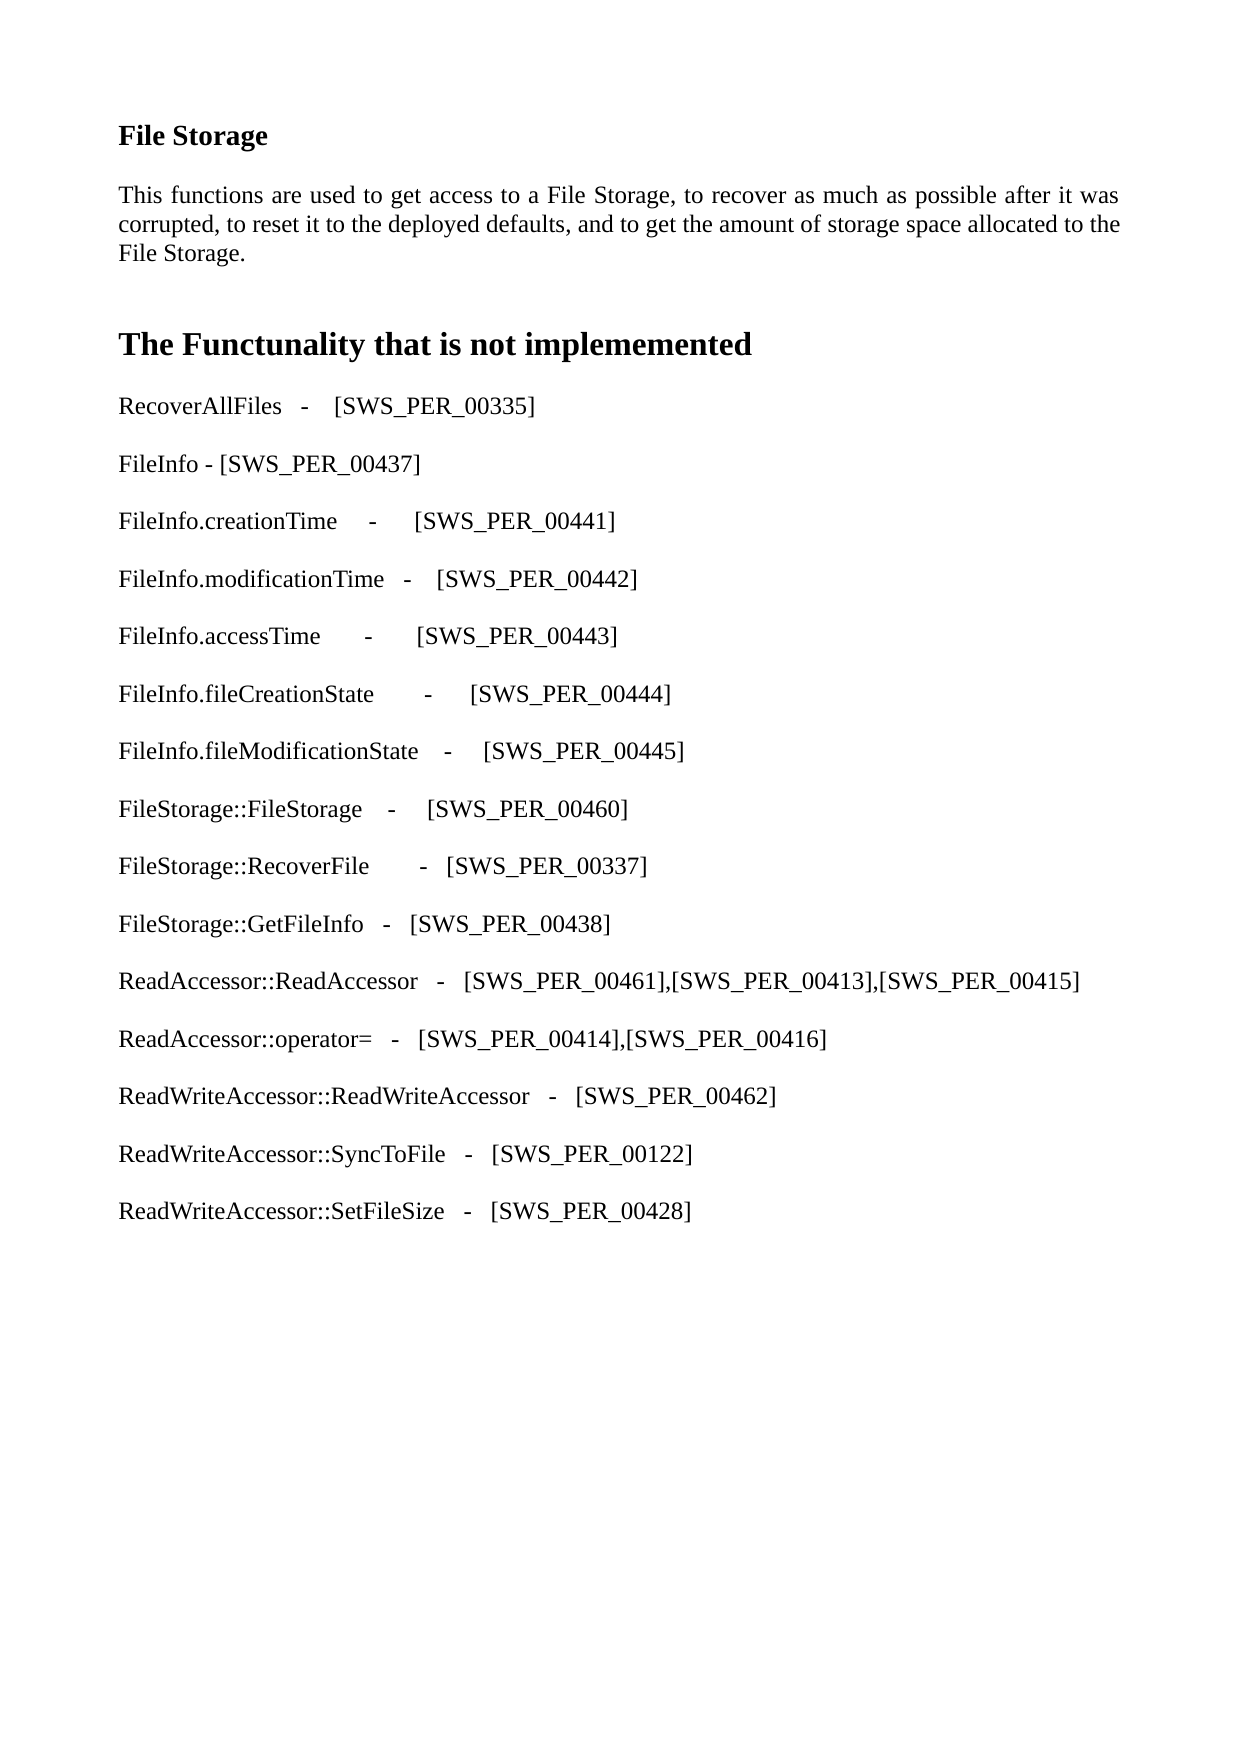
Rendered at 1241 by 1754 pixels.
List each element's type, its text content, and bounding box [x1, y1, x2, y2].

text FileStorage::FileStorage - [SWS_PER_00460] [118, 794, 1122, 822]
text FileInfo.creationTime - [SWS_PER_00441] [118, 506, 1122, 535]
text FileStorage::RecoverFile - [SWS_PER_00337] [118, 851, 1122, 880]
text This functions are used to get access to a File Storage, to recover as much as possible after it was corrupted, to reset it to the deployed defaults, and to get the amount of storage space allocated to the File Storage. [118, 180, 1122, 267]
text FileInfo.accessTime - [SWS_PER_00443] [118, 621, 1122, 650]
text RecoverAllFiles - [SWS_PER_00335] [118, 391, 1122, 420]
text FileInfo.fileCreationState - [SWS_PER_00444] [118, 679, 1122, 707]
text FileStorage::GetFileInfo - [SWS_PER_00438] [118, 909, 1122, 937]
text File Storage [118, 118, 1122, 152]
text FileInfo.fileModificationState - [SWS_PER_00445] [118, 736, 1122, 765]
text FileInfo - [SWS_PER_00437] [118, 449, 1122, 477]
text ReadWriteAccessor::SetFileSize - [SWS_PER_00428] [118, 1196, 1122, 1225]
text ReadAccessor::ReadAccessor - [SWS_PER_00461],[SWS_PER_00413],[SWS_PER_00415] [118, 966, 1122, 995]
text ReadWriteAccessor::ReadWriteAccessor - [SWS_PER_00462] [118, 1081, 1122, 1110]
text ReadWriteAccessor::SyncToFile - [SWS_PER_00122] [118, 1139, 1122, 1167]
text ReadAccessor::operator= - [SWS_PER_00414],[SWS_PER_00416] [118, 1024, 1122, 1052]
text The Functunality that is not implememented [118, 324, 1122, 362]
text FileInfo.modificationTime - [SWS_PER_00442] [118, 564, 1122, 592]
